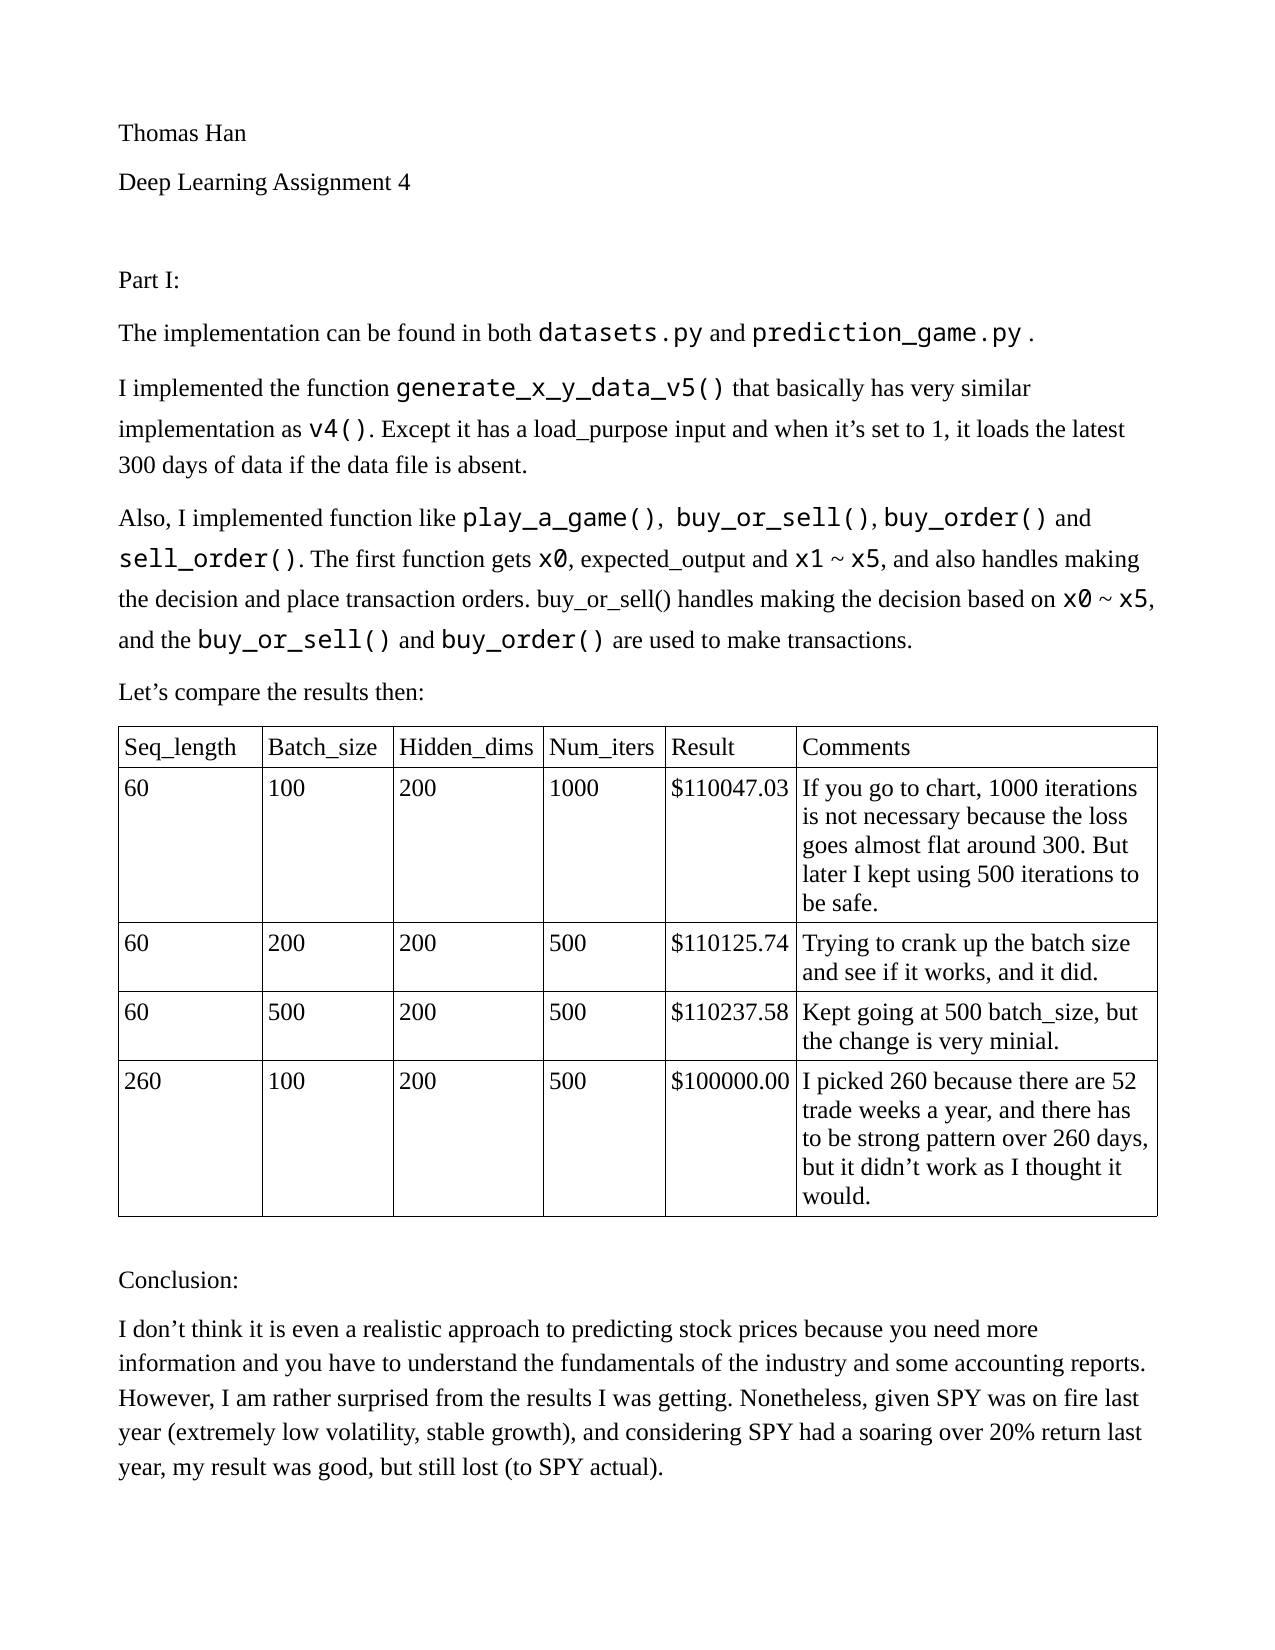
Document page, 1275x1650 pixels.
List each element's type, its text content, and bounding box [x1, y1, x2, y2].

table_cell 500 [544, 1061, 665, 1216]
table_cell 200 [263, 923, 393, 991]
table_cell $100000.00 [666, 1061, 796, 1216]
table_cell $110237.58 [666, 992, 796, 1060]
table_cell 500 [544, 992, 665, 1060]
table_header Comments [797, 727, 1157, 767]
table_header Batch_size [263, 727, 393, 767]
table_cell 200 [394, 1061, 543, 1216]
table_cell 200 [394, 923, 543, 991]
text The implementation can be found in both datasets.py and prediction_game.py . [118, 314, 1157, 348]
table_cell 500 [544, 923, 665, 991]
table_header Hidden_dims [394, 727, 543, 767]
table_cell I picked 260 because there are 52 trade weeks a year, and there has to be strong pattern over 260 days, but it didn’t work as I thought it would. [797, 1061, 1157, 1216]
text I don’t think it is even a realistic approach to predicting stock prices because you need more information and you have to understand the fundamentals of the industry and some accounting reports. However, I am rather surprised from the results I was getting. Nonetheless, given SPY was on fire last year (extremely low volatility, stable growth), and considering SPY had a soaring over 20% return last year, my result was good, but still lost (to SPY actual). [118, 1314, 1157, 1480]
table_cell 260 [119, 1061, 262, 1216]
table_cell 100 [263, 1061, 393, 1216]
table_header Num_iters [544, 727, 665, 767]
table_cell $110047.03 [666, 768, 796, 922]
table_cell 500 [263, 992, 393, 1060]
table_cell If you go to chart, 1000 iterations is not necessary because the loss goes almost flat around 300. But later I kept using 500 iterations to be safe. [797, 768, 1157, 922]
text I implemented the function generate_x_y_data_v5() that basically has very similar implementation as v4(). Except it has a load_purpose input and when it’s set to 1, it loads the latest 300 days of data if the data file is absent. [118, 370, 1157, 479]
text Deep Learning Assignment 4 [118, 167, 1157, 196]
table_cell $110125.74 [666, 923, 796, 991]
text Also, I implemented function like play_a_game(), buy_or_sell(), buy_order() and sell_order(). The first function gets x0, expected_output and x1 ~ x5, and also handles making the decision and place transaction orders. buy_or_sell() handles making the decision based on x0 ~ x5, and the buy_or_sell() and buy_order() are used to make transactions. [118, 499, 1157, 656]
table_cell Kept going at 500 batch_size, but the change is very minial. [797, 992, 1157, 1060]
table_cell 200 [394, 992, 543, 1060]
table_cell 100 [263, 768, 393, 922]
table_cell 60 [119, 923, 262, 991]
text Part I: [118, 265, 1157, 294]
text Thomas Han [118, 118, 1157, 147]
table_header Seq_length [119, 727, 262, 767]
text Conclusion: [118, 1265, 1157, 1293]
table_cell 60 [119, 768, 262, 922]
table_header Result [666, 727, 796, 767]
table_cell 60 [119, 992, 262, 1060]
text Let’s compare the results then: [118, 677, 1157, 706]
table_cell 200 [394, 768, 543, 922]
table_cell Trying to crank up the batch size and see if it works, and it did. [797, 923, 1157, 991]
table_cell 1000 [544, 768, 665, 922]
